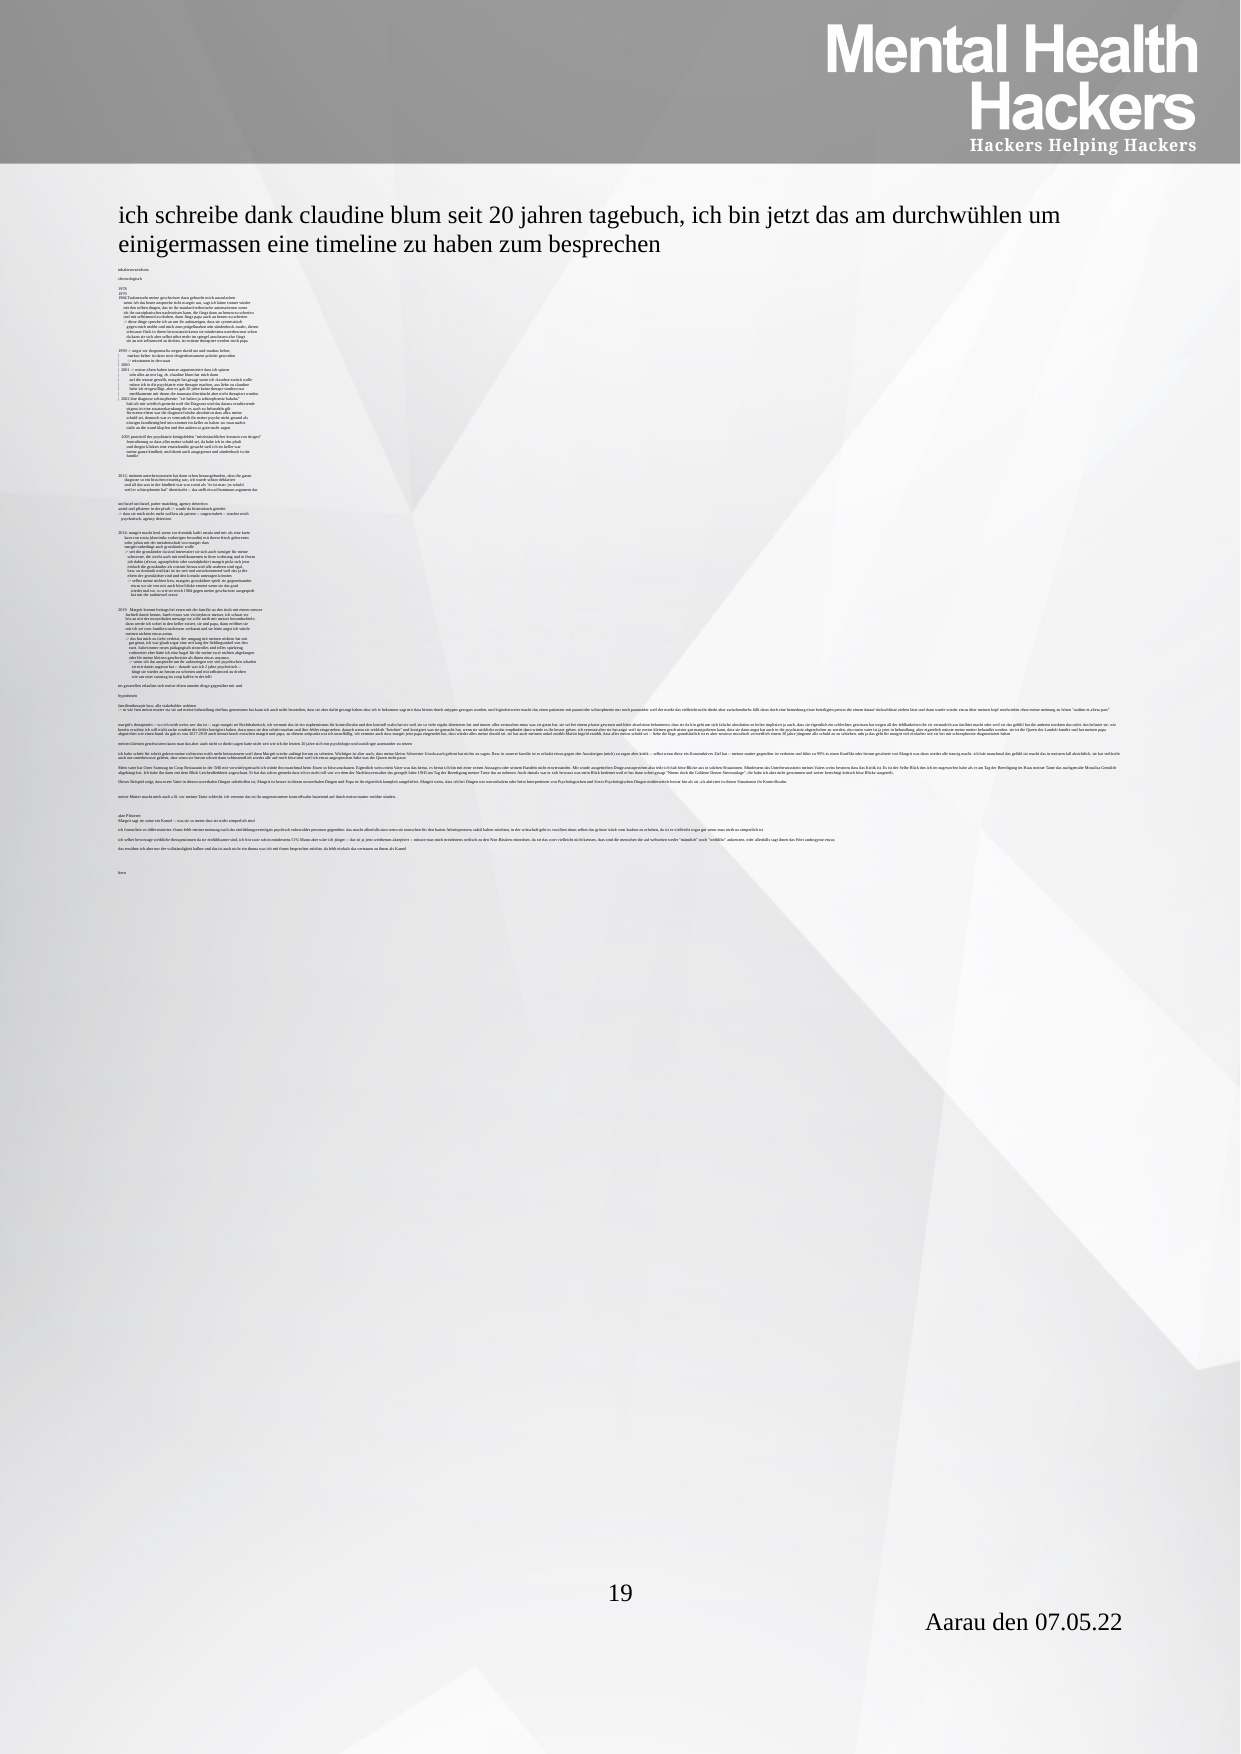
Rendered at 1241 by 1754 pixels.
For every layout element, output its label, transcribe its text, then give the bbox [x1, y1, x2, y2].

text meinen kleinen geschwistern kann man das aber auch nicht so direkt sagen hatte nicht zeit wie ich die letzten 20 jahre sich mit psychologie und soziologie ausenander zu setzen [118, 741, 1122, 746]
text einfach die grosskinder als rosinen heraus und alle anderen sind egal, [118, 564, 1122, 569]
text astrid und pfisterer in der pfadi -> wurde da hintendurch geredet [214, 507, 1122, 511]
text 1984 Taubnesseln meine geschwister dazu gebracht mich auszulachen [118, 296, 1122, 301]
text wie am oster samstag im coop kaffee in der telli [118, 674, 1122, 679]
text familientherapie bzw. alle stakeholder anhören [118, 703, 1122, 708]
text -> diese dinge spreche ich an um ihr aufzuzeigen, dass sie systematisch [199, 320, 1122, 324]
text 2019 Margrit kommt freitags bei essen mit der familie an den tisch mit einem messer [118, 607, 1122, 612]
text da kann sie sich aber selbst nihct mehr im spiegel anschauen also fängt [118, 334, 1122, 339]
text margrit unbedingt auch grosskinder wolle [118, 545, 1122, 550]
text inhaltsverzeichnis: [118, 267, 1122, 272]
text und mit selbstmord zu drohen, dann fängt papa auch an herum zu schreien [118, 315, 1122, 320]
text meinen nichten etwas antun [118, 631, 1122, 636]
text jahre psychotisch -- [209, 665, 1122, 669]
text psychotisch, agency detection [118, 516, 1122, 521]
text im generellen erlauben sich meine eltern unnette dinge gegenüber mir und [118, 684, 1122, 689]
text ltern [118, 871, 1122, 876]
text wenn ich das heute anspreche tickt margrit aus, sagt ich käme immer wieder [118, 301, 1122, 305]
text | habe ich eingewilligt, aber es gab 20 jahre keine therape sondern nur [118, 387, 1122, 392]
text -> das hat mich zu tiefst verletzt, der umgang mit meinen nichten hat mir [118, 636, 1122, 641]
text 1978 [118, 286, 1122, 291]
text | 2002 ihre diagnose schizophrenie: "sie haben ja schizophrenie hahaha" [118, 396, 1122, 401]
text | -> misstrauen in den staat [118, 358, 1122, 363]
text mir ich sei vom familien nachessen verbannt und sie hätte angst ich würde [118, 626, 1122, 631]
picture [0, 0, 1241, 1754]
text | 2000 [118, 363, 1122, 368]
text oder für meine kleinen geschwister als ihnen etwas anzuzun. [118, 655, 1122, 660]
text akte Pfisterer: [118, 813, 1122, 818]
text familie [118, 454, 1122, 459]
text Margrit sagt sie seine ein Kamel -- was sie so meint dass sie nicht zimperlich sind [118, 818, 1122, 823]
text | müsse ich in die psychiatrie eine therapie machen, aus liebe zu claudine [118, 382, 1122, 387]
text -> seit die grosskinder da sind interessiert sie sich auch weniger für meine [225, 550, 1122, 554]
text meine ganze kindheit, und damit auch ausgegrenzt und sündenbock in der [118, 449, 1122, 454]
text fuchtelt damit herum, faselt etwas von victoryknox messer, ich schaue sie [118, 612, 1122, 617]
text 2012: meinem unterbewusstsein hat dann schon herausgefunden, dass die ganze [118, 473, 1122, 478]
text gut getan, ich war glaub sogar eine zeit lang der lieblingsonkel von den [118, 641, 1122, 646]
text stigma ist eine zusatzerkarnkung die es auch zu behandeln gilt [118, 406, 1122, 411]
text | auf die strasse gestellt, margrit hat gesagt wenn ich claudine zurück wolle [118, 377, 1122, 382]
text -> selbst meine nichten bzw. margrits grosskidner spielt sie gegeneinander [118, 578, 1122, 583]
text 2003 protokoll der psychiatrie königsfelden "missbräuchlicher konsum von drogen" [250, 435, 1122, 439]
text diagnose so ein bisschen einseitig war, ich wurde schizo deklariert [118, 478, 1122, 483]
text gegen mich mobbt und mich zum prügelknaben udn sündenbock macht, diesen [118, 324, 1122, 329]
text schwarze fleck in ihrem bewusstsein kennt sie mindestens unterbewusst schon [118, 329, 1122, 334]
text | markus belser ist dann trotz drogenkonsument polziist geworden [118, 353, 1122, 358]
text hab ich mir wörtlich gemerkt weil die Diagnose und das daraus resultierende [118, 401, 1122, 406]
text job dahin (efexor, agoraphobie oder sozialphobie) margrit pickt sich jetzt [118, 559, 1122, 564]
text eltern der grosskidner sind und den kontakt unteragen könnten [118, 574, 1122, 578]
text 1999 -> angst vor drogenmafia wegen david utz und markus belser, [118, 348, 1122, 353]
text fängt sie wieder an herum zu schreien und mit selbstmord zu drohen [118, 669, 1122, 674]
text und drogen klicken eine ersatzfamilie gesucht weil ich im keller war [118, 444, 1122, 449]
text wieder mal tut. so wie sie mich 1984 gegen meine geschwister ausgespielt [118, 588, 1122, 593]
text für meine eltern war die diagnose falsche absolution dass alles meine [118, 411, 1122, 416]
text hypothesen [118, 693, 1122, 698]
text schuld sei, dennoch war es vermutlcih für meine psyche nicht gesund als [118, 416, 1122, 420]
text | medikamente mit denen die traumata übertüncht aber nicht therapiert wurden [238, 392, 1122, 396]
text 2014: margrit macht heul szene vor dominik kathi ursula und mir als eine karte [136, 531, 1122, 535]
text zwei. habe immer neues pädagogisch sinnvolles und tolles spielzeug [229, 646, 1122, 650]
text 1979 [118, 291, 1122, 296]
text vorbereitet eher hätte ich eine kugel für die meine zwei nichten abgefangen [118, 650, 1122, 655]
text dann werde ich sofort in den keller ziziert, sie und papa, dann eröffnet sie [118, 622, 1122, 626]
text | udn alles an mir lag, dr. claudine blum hat mich dann [118, 372, 1122, 377]
text sohn julian mit der metabotschaft von margrit dass [118, 540, 1122, 545]
text bös an mit der nonverbalen message sie solle nicth mit messer herumfuchteln [118, 617, 1122, 622]
text mit den selben dingen, das ist ihr standard rethorische automatismus wenn [118, 305, 1122, 310]
text ich ihr sozoiphatisches nachweisen kann. die fängt dann an herum zu schreien [118, 310, 1122, 315]
text kam von sonia (dominiks vorherigen freundin) mit ihrem frisch geborenen [118, 535, 1122, 540]
text nicht an die wand klopfen und den andern so gute nacht sagen [118, 425, 1122, 430]
text jrs schuld [228, 483, 1122, 487]
text formulierung so dass alles meine schuld sei, da habe ich in den pfadi [118, 439, 1122, 444]
text sie an mit selbstmord zu drohen, sie müsste therapiert werden nicth papa [118, 339, 1122, 344]
text ich schreibe dank claudine blum seit 20 jahren tagebuch, ich bin jetzt das am durchwühlen um einigermassen eine timeline zu haben zum besprechen [118, 200, 1122, 257]
text einziges familienitglied sein zimmer im keller zu haben wo man nachts [118, 420, 1122, 425]
text uni basel uni basel, patter matching, agency detection [118, 502, 1122, 507]
text -> dass sie mich nicht mehr wollten als patient -- ungewissheit -- machte mich [118, 511, 1122, 516]
text meine Mutter macht mich auch z.B. vor meiner Tante schlecht. ich vermute das ist ihr angenommener kontrollwahn basierend auf durch meine mutter verübte sünden. [118, 794, 1122, 799]
text -> wenn ich das anspreche um ihr aufzuziegen wie viel psychischen schaden [118, 660, 1122, 665]
text hat mit der taubnessel szene [118, 593, 1122, 598]
text bzw. zu dominik und kati ist sie nett und zuvorkommend weil das ja die [118, 569, 1122, 574]
text etwas wo sie von mir auch böse blicke ernetet wenn sie das grad [118, 583, 1122, 588]
text weil er schizophrenie hat" übertüncht -- das stellt ein ad huminum argument dar [118, 487, 1122, 492]
text | 2001 -> meine eltern haben immer argumenteiert dass ich spinne [221, 368, 1122, 372]
text chronologisch [134, 277, 1122, 281]
text das erwähne ich aber nur der vollständigkeit halber und das ist auch nicht ein thema was ich mit ihnen besprechen möchte, da fehlt einfach das vertrauen zu ihnen als Kamel [118, 847, 1122, 852]
text schwester, die siecht auch mit medikamenten in ihrer wohnung und in ihrem [118, 554, 1122, 559]
